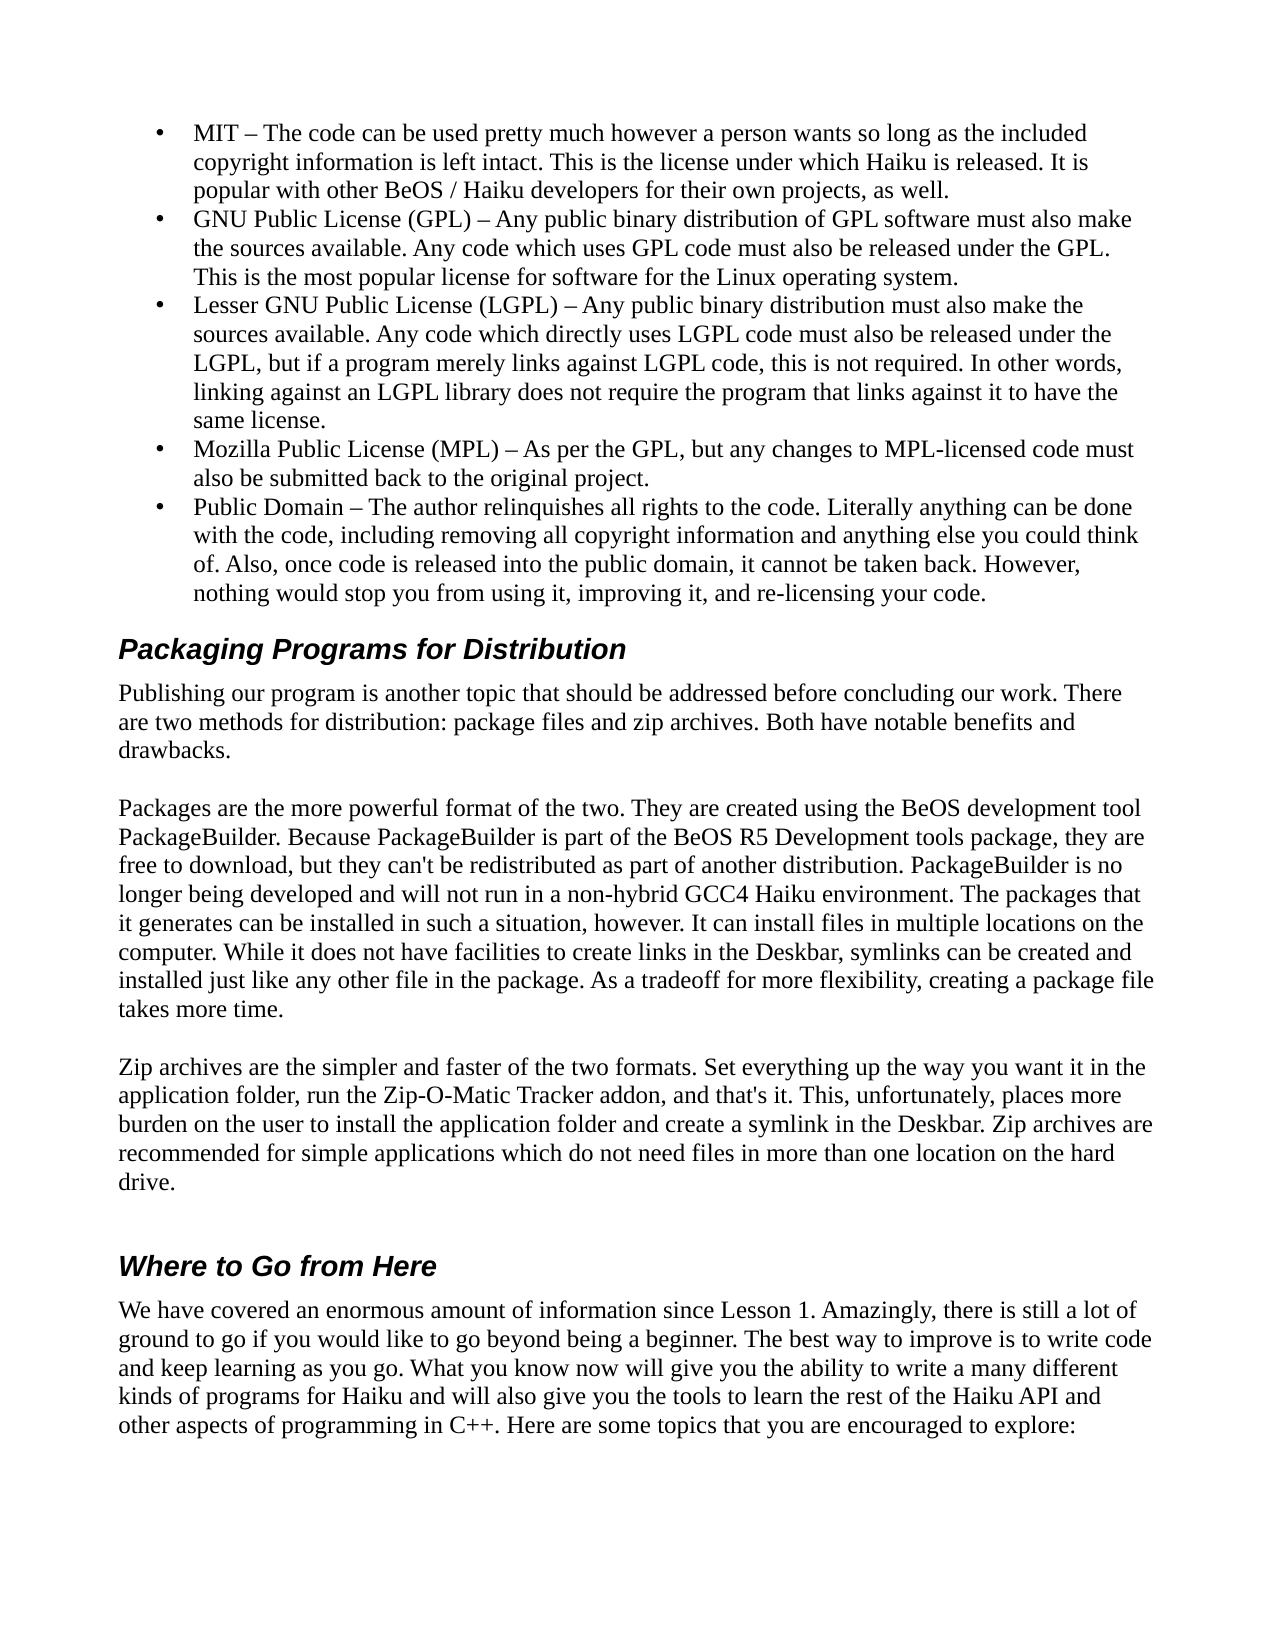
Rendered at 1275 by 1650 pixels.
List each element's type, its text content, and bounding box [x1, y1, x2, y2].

list Lesser GNU Public License (LGPL) – Any public binary distribution must also make the sources available. Any code which directly uses LGPL code must also be released under the LGPL, but if a program merely links against LGPL code, this is not required. In other words, linking against an LGPL library does not require the program that links against it to have the same license. [156, 291, 1157, 434]
subtitle Packaging Programs for Distribution [118, 632, 1157, 665]
list Mozilla Public License (MPL) – As per the GPL, but any changes to MPL-licensed code must also be submitted back to the original project. [156, 434, 1157, 492]
list Public Domain – The author relinquishes all rights to the code. Literally anything can be done with the code, including removing all copyright information and anything else you could think of. Also, once code is released into the public domain, it cannot be taken back. However, nothing would stop you from using it, improving it, and re-licensing your code. [156, 492, 1157, 607]
subtitle Where to Go from Here [118, 1249, 1157, 1283]
text Packages are the more powerful format of the two. They are created using the BeOS development tool PackageBuilder. Because PackageBuilder is part of the BeOS R5 Development tools package, they are free to download, but they can't be redistributed as part of another distribution. PackageBuilder is no longer being developed and will not run in a non-hybrid GCC4 Haiku environment. The packages that it generates can be installed in such a situation, however. It can install files in multiple locations on the computer. While it does not have facilities to create links in the Deskbar, symlinks can be created and installed just like any other file in the package. As a tradeoff for more flexibility, creating a package file takes more time. [118, 793, 1157, 1023]
text Publishing our program is another topic that should be addressed before concluding our work. There are two methods for distribution: package files and zip archives. Both have notable benefits and drawbacks. [118, 678, 1157, 764]
text We have covered an enormous amount of information since Lesson 1. Amazingly, there is still a lot of ground to go if you would like to go beyond being a beginner. The best way to improve is to write code and keep learning as you go. What you know now will give you the ability to write a many different kinds of programs for Haiku and will also give you the tools to learn the rest of the Haiku API and other aspects of programming in C++. Here are some topics that you are encouraged to explore: [118, 1295, 1157, 1439]
list MIT – The code can be used pretty much however a person wants so long as the included copyright information is left intact. This is the license under which Haiku is released. It is popular with other BeOS / Haiku developers for their own projects, as well. [156, 118, 1157, 204]
list GNU Public License (GPL) – Any public binary distribution of GPL software must also make the sources available. Any code which uses GPL code must also be released under the GPL. This is the most popular license for software for the Linux operating system. [156, 204, 1157, 291]
text Zip archives are the simpler and faster of the two formats. Set everything up the way you want it in the application folder, run the Zip-O-Matic Tracker addon, and that's it. This, unfortunately, places more burden on the user to install the application folder and create a symlink in the Deskbar. Zip archives are recommended for simple applications which do not need files in more than one location on the hard drive. [118, 1052, 1157, 1195]
